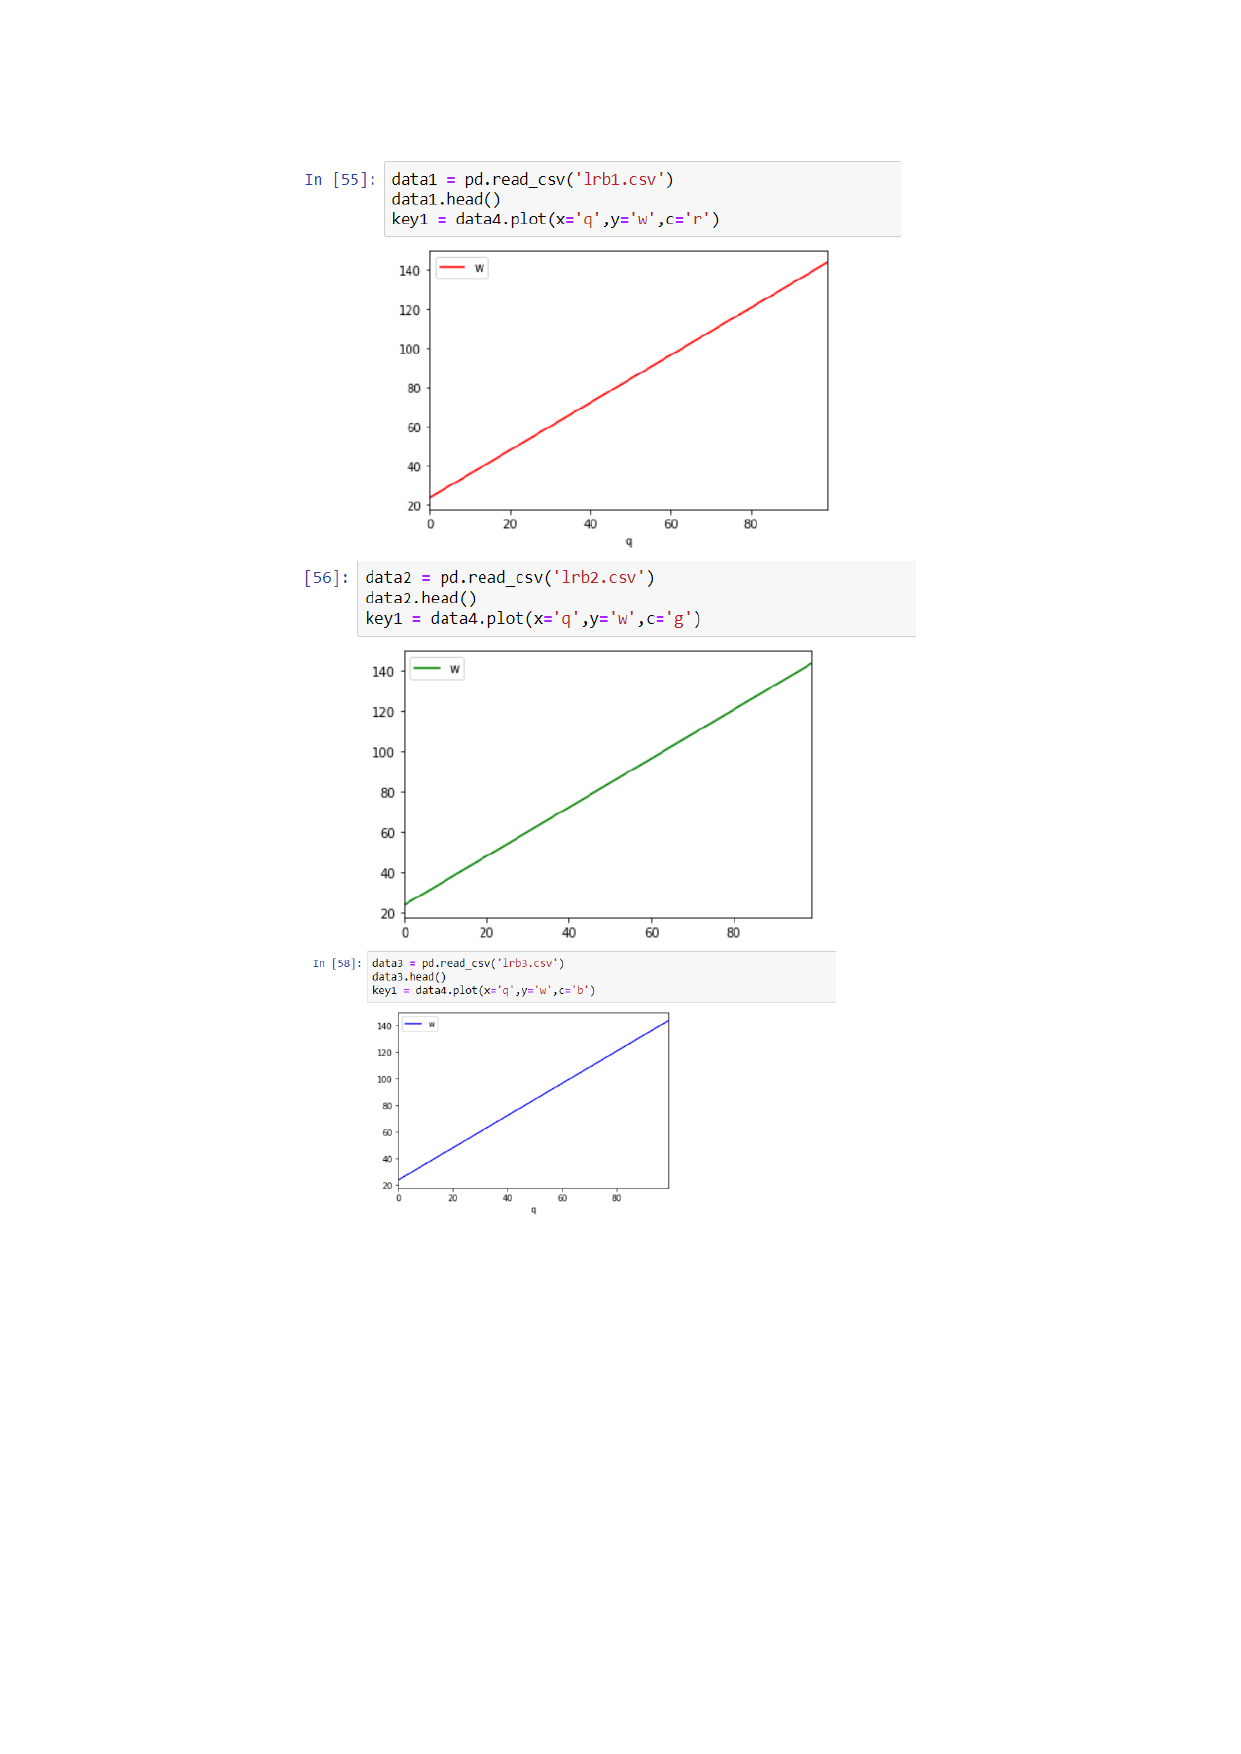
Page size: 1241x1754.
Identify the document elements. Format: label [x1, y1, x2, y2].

picture [300, 940, 837, 1225]
picture [300, 561, 916, 939]
picture [300, 150, 902, 558]
